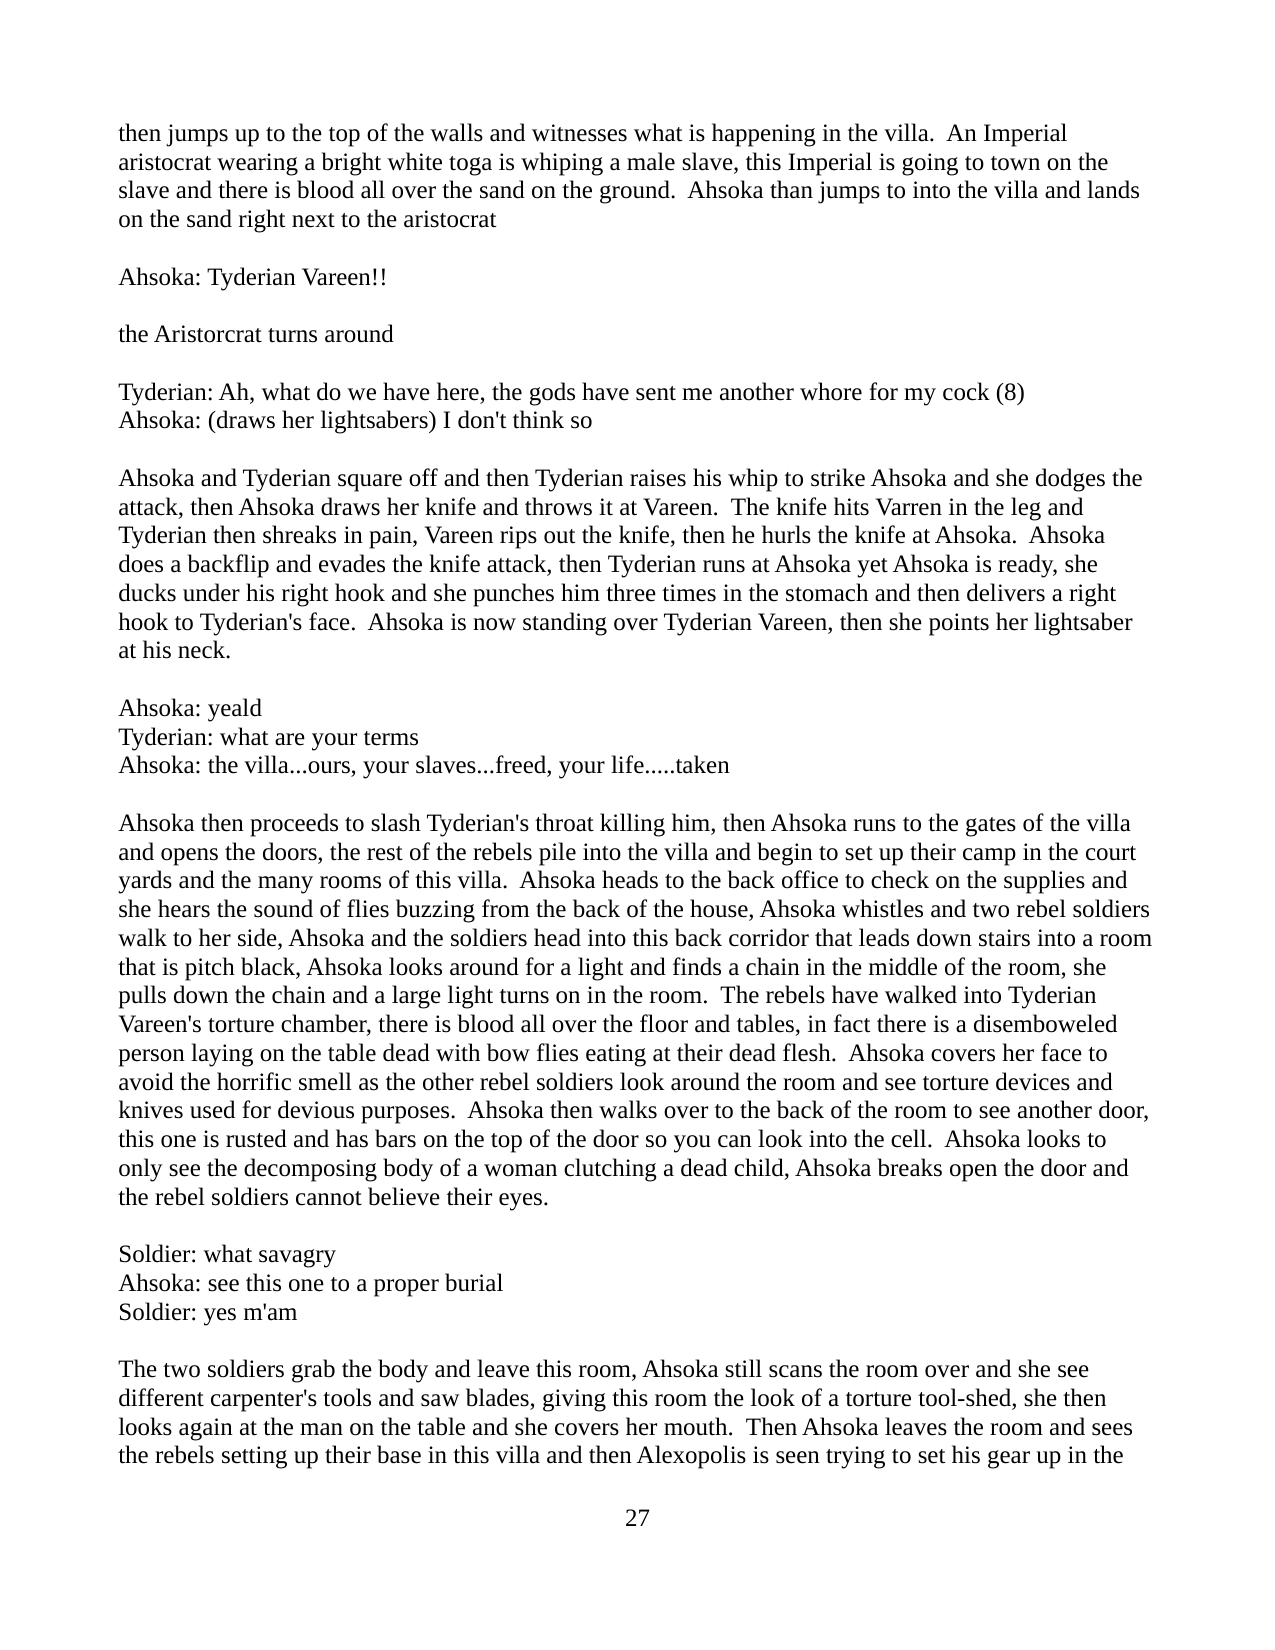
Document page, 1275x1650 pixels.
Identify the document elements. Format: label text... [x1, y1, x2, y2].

text Ahsoka then proceeds to slash Tyderian's throat killing him, then Ahsoka runs to the gates of the villa and opens the doors, the rest of the rebels pile into the villa and begin to set up their camp in the court yards and the many rooms of this villa. Ahsoka heads to the back office to check on the supplies and she hears the sound of flies buzzing from the back of the house, Ahsoka whistles and two rebel soldiers walk to her side, Ahsoka and the soldiers head into this back corridor that leads down stairs into a room that is pitch black, Ahsoka looks around for a light and finds a chain in the middle of the room, she pulls down the chain and a large light turns on in the room. The rebels have walked into Tyderian Vareen's torture chamber, there is blood all over the floor and tables, in fact there is a disemboweled person laying on the table dead with bow flies eating at their dead flesh. Ahsoka covers her face to avoid the horrific smell as the other rebel soldiers look around the room and see torture devices and knives used for devious purposes. Ahsoka then walks over to the back of the room to see another door, this one is rusted and has bars on the top of the door so you can look into the cell. Ahsoka looks to only see the decomposing body of a woman clutching a dead child, Ahsoka breaks open the door and the rebel soldiers cannot believe their eyes. [118, 808, 1157, 1211]
text then jumps up to the top of the walls and witnesses what is happening in the villa. An Imperial aristocrat wearing a bright white toga is whiping a male slave, this Imperial is going to town on the slave and there is blood all over the sand on the ground. Ahsoka than jumps to into the villa and lands on the sand right next to the aristocrat [118, 118, 1157, 233]
text Ahsoka: see this one to a proper burial [118, 1268, 1157, 1297]
text Tyderian: Ah, what do we have here, the gods have sent me another whore for my cock (8) [118, 377, 1157, 406]
text Soldier: yes m'am [118, 1297, 1157, 1326]
text Ahsoka: yeald [118, 693, 1157, 722]
text Ahsoka: Tyderian Vareen!! [118, 262, 1157, 291]
text Tyderian: what are your terms [118, 722, 1157, 751]
text the Aristorcrat turns around [118, 319, 1157, 348]
text Ahsoka: (draws her lightsabers) I don't think so [118, 406, 1157, 434]
text The two soldiers grab the body and leave this room, Ahsoka still scans the room over and she see different carpenter's tools and saw blades, giving this room the look of a torture tool-shed, she then looks again at the man on the table and she covers her mouth. Then Ahsoka leaves the room and sees the rebels setting up their base in this villa and then Alexopolis is seen trying to set his gear up in the [118, 1354, 1157, 1469]
text Soldier: what savagry [118, 1239, 1157, 1268]
text Ahsoka: the villa...ours, your slaves...freed, your life.....taken [118, 751, 1157, 779]
text Ahsoka and Tyderian square off and then Tyderian raises his whip to strike Ahsoka and she dodges the attack, then Ahsoka draws her knife and throws it at Vareen. The knife hits Varren in the leg and Tyderian then shreaks in pain, Vareen rips out the knife, then he hurls the knife at Ahsoka. Ahsoka does a backflip and evades the knife attack, then Tyderian runs at Ahsoka yet Ahsoka is ready, she ducks under his right hook and she punches him three times in the stomach and then delivers a right hook to Tyderian's face. Ahsoka is now standing over Tyderian Vareen, then she points her lightsaber at his neck. [118, 463, 1157, 664]
